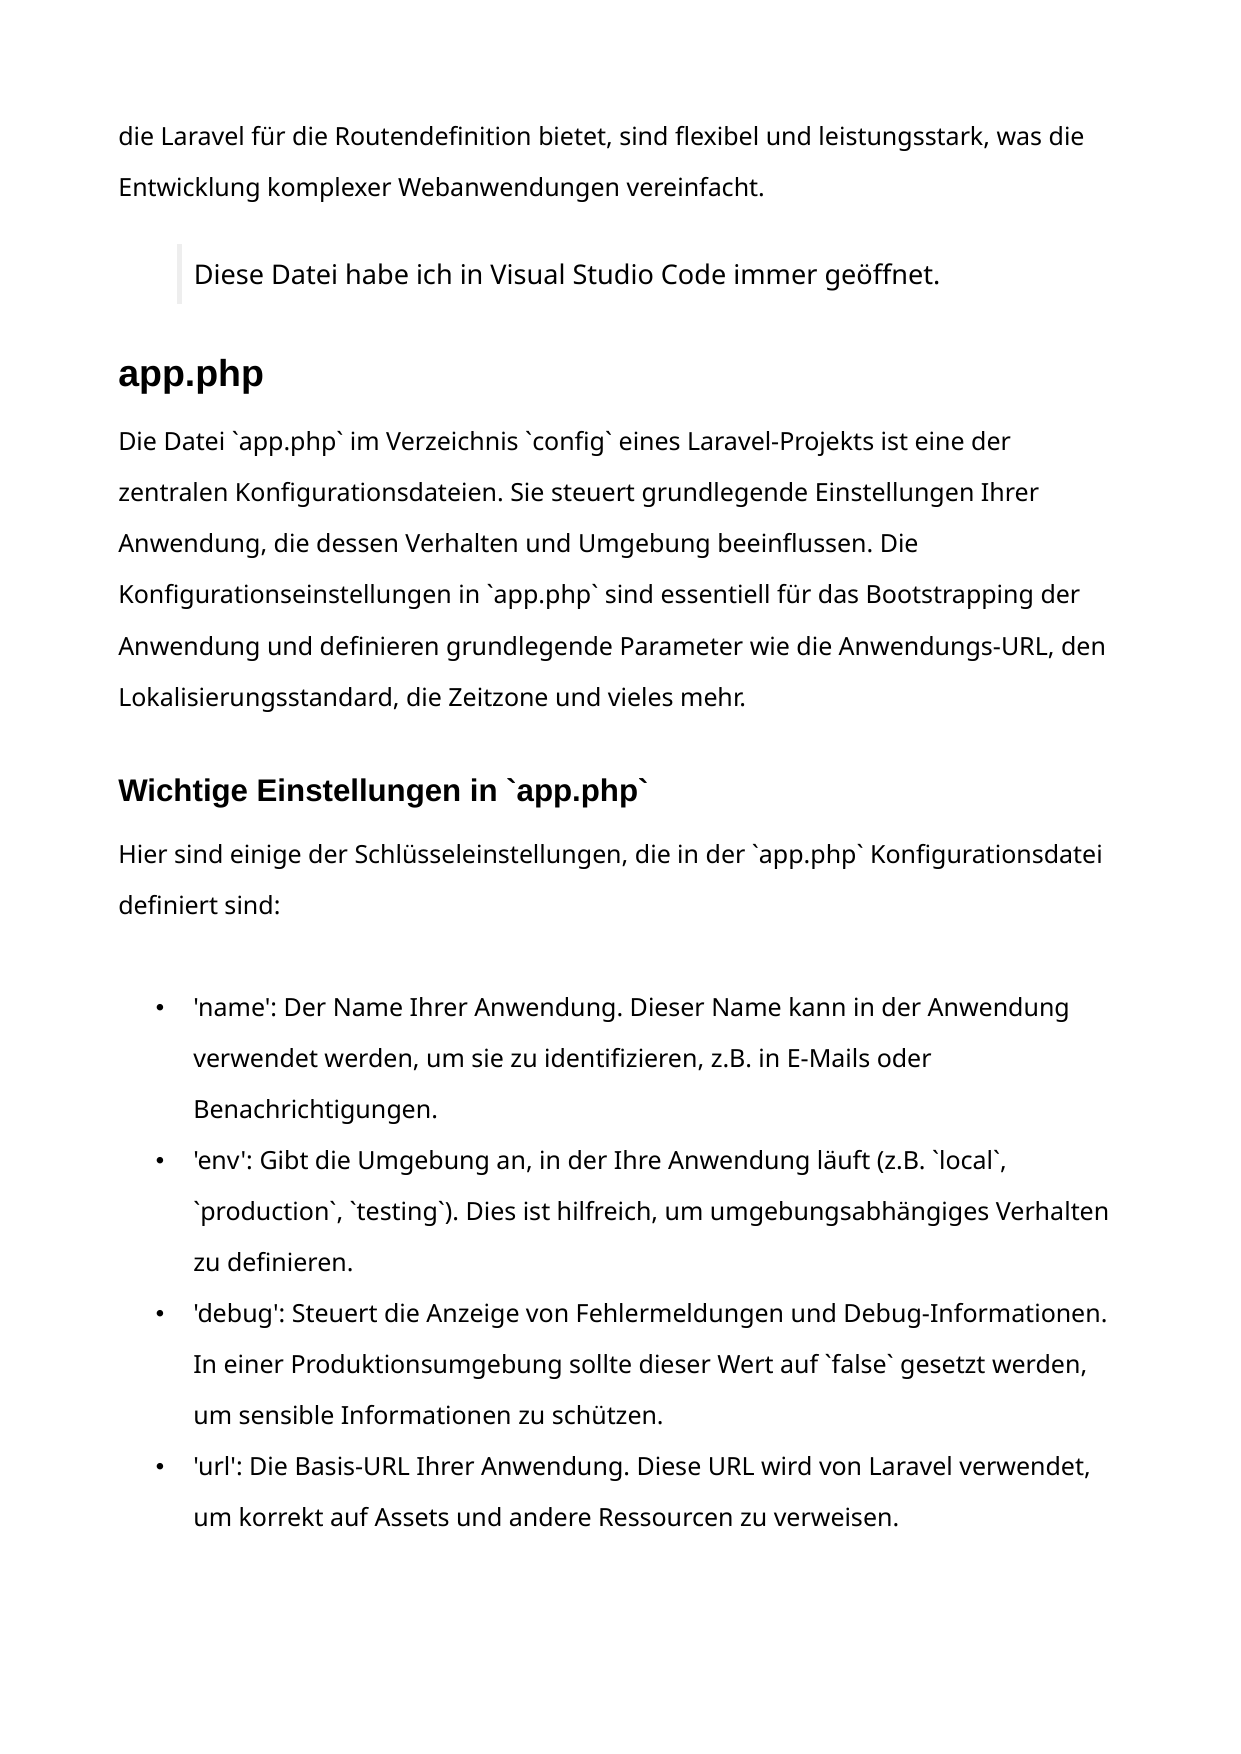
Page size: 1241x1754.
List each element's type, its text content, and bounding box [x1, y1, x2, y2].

text Die Datei `app.php` im Verzeichnis `config` eines Laravel-Projekts ist eine der zentralen Konfigurationsdateien. Sie steuert grundlegende Einstellungen Ihrer Anwendung, die dessen Verhalten und Umgebung beeinflussen. Die Konfigurationseinstellungen in `app.php` sind essentiell für das Bootstrapping der Anwendung und definieren grundlegende Parameter wie die Anwendungs-URL, den Lokalisierungsstandard, die Zeitzone und vieles mehr. [118, 424, 1122, 713]
subtitle app.php [118, 351, 1122, 394]
list 'env': Gibt die Umgebung an, in der Ihre Anwendung läuft (z.B. `local`, `production`, `testing`). Dies ist hilfreich, um umgebungsabhängiges Verhalten zu definieren. [156, 1143, 1122, 1279]
subtitle Wichtige Einstellungen in `app.php` [118, 772, 1122, 807]
list 'name': Der Name Ihrer Anwendung. Dieser Name kann in der Anwendung verwendet werden, um sie zu identifizieren, z.B. in E-Mails oder Benachrichtigungen. [156, 989, 1122, 1126]
text die Laravel für die Routendefinition bietet, sind flexibel und leistungsstark, was die Entwicklung komplexer Webanwendungen vereinfacht. [118, 118, 1122, 203]
list 'url': Die Basis-URL Ihrer Anwendung. Diese URL wird von Laravel verwendet, um korrekt auf Assets und andere Ressourcen zu verweisen. [156, 1449, 1122, 1534]
text Diese Datei habe ich in Visual Studio Code immer geöffnet. [182, 244, 1063, 304]
list 'debug': Steuert die Anzeige von Fehlermeldungen und Debug-Informationen. In einer Produktionsumgebung sollte dieser Wert auf `false` gesetzt werden, um sensible Informationen zu schützen. [156, 1296, 1122, 1432]
text Hier sind einige der Schlüsseleinstellungen, die in der `app.php` Konfigurationsdatei definiert sind: [118, 836, 1122, 921]
